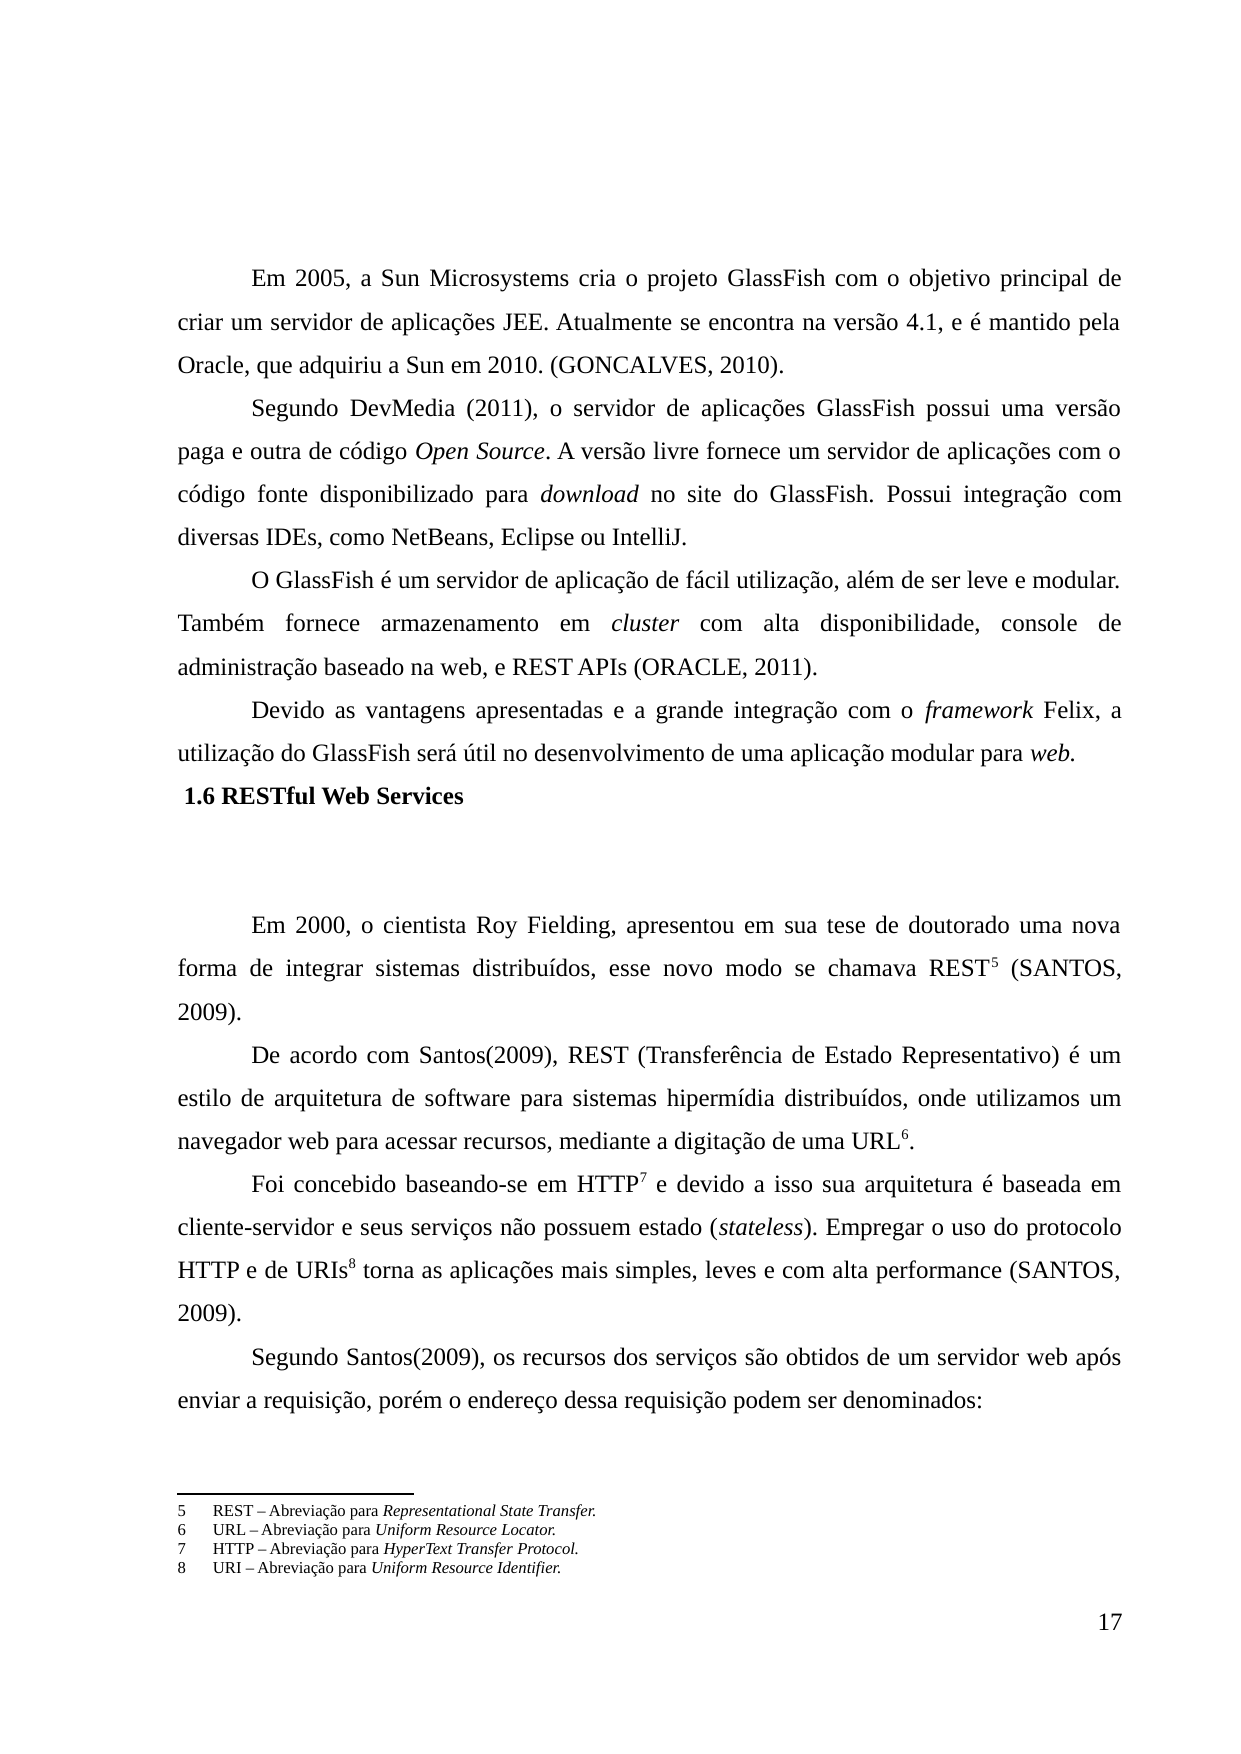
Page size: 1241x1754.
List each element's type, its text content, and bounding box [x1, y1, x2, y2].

text Devido as vantagens apresentadas e a grande integração com o framework Felix, a utilização do GlassFish será útil no desenvolvimento de uma aplicação modular para web. [177, 695, 1122, 767]
text REST – Abreviação para Representational State Transfer. [177, 1500, 1122, 1519]
text O GlassFish é um servidor de aplicação de fácil utilização, além de ser leve e modular. Também fornece armazenamento em cluster com alta disponibilidade, console de administração baseado na web, e REST APIs (ORACLE, 2011). [177, 565, 1122, 680]
text Foi concebido baseando-se em HTTP e devido a isso sua arquitetura é baseada em cliente-servidor e seus serviços não possuem estado (stateless). Empregar o uso do protocolo HTTP e de URIs torna as aplicações mais simples, leves e com alta performance (SANTOS, 2009). [177, 1169, 1122, 1327]
text Em 2005, a Sun Microsystems cria o projeto GlassFish com o objetivo principal de criar um servidor de aplicações JEE. Atualmente se encontra na versão 4.1, e é mantido pela Oracle, que adquiriu a Sun em 2010. (GONCALVES, 2010). [177, 263, 1122, 378]
text De acordo com Santos(2009), REST (Transferência de Estado Representativo) é um estilo de arquitetura de software para sistemas hipermídia distribuídos, onde utilizamos um navegador web para acessar recursos, mediante a digitação de uma URL. [177, 1040, 1122, 1155]
text Em 2000, o cientista Roy Fielding, apresentou em sua tese de doutorado uma nova forma de integrar sistemas distribuídos, esse novo modo se chamava REST (SANTOS, 2009). [177, 910, 1122, 1025]
text Segundo DevMedia (2011), o servidor de aplicações GlassFish possui uma versão paga e outra de código Open Source. A versão livre fornece um servidor de aplicações com o código fonte disponibilizado para download no site do GlassFish. Possui integração com diversas IDEs, como NetBeans, Eclipse ou IntelliJ. [177, 393, 1122, 551]
text HTTP – Abreviação para HyperText Transfer Protocol. [177, 1539, 1122, 1558]
text Segundo Santos(2009), os recursos dos serviços são obtidos de um servidor web após enviar a requisição, porém o endereço dessa requisição podem ser denominados: [177, 1342, 1122, 1413]
text URL – Abreviação para Uniform Resource Locator. [177, 1519, 1122, 1539]
text URI – Abreviação para Uniform Resource Identifier. [177, 1558, 1122, 1577]
subtitle RESTful Web Services [177, 781, 1122, 810]
